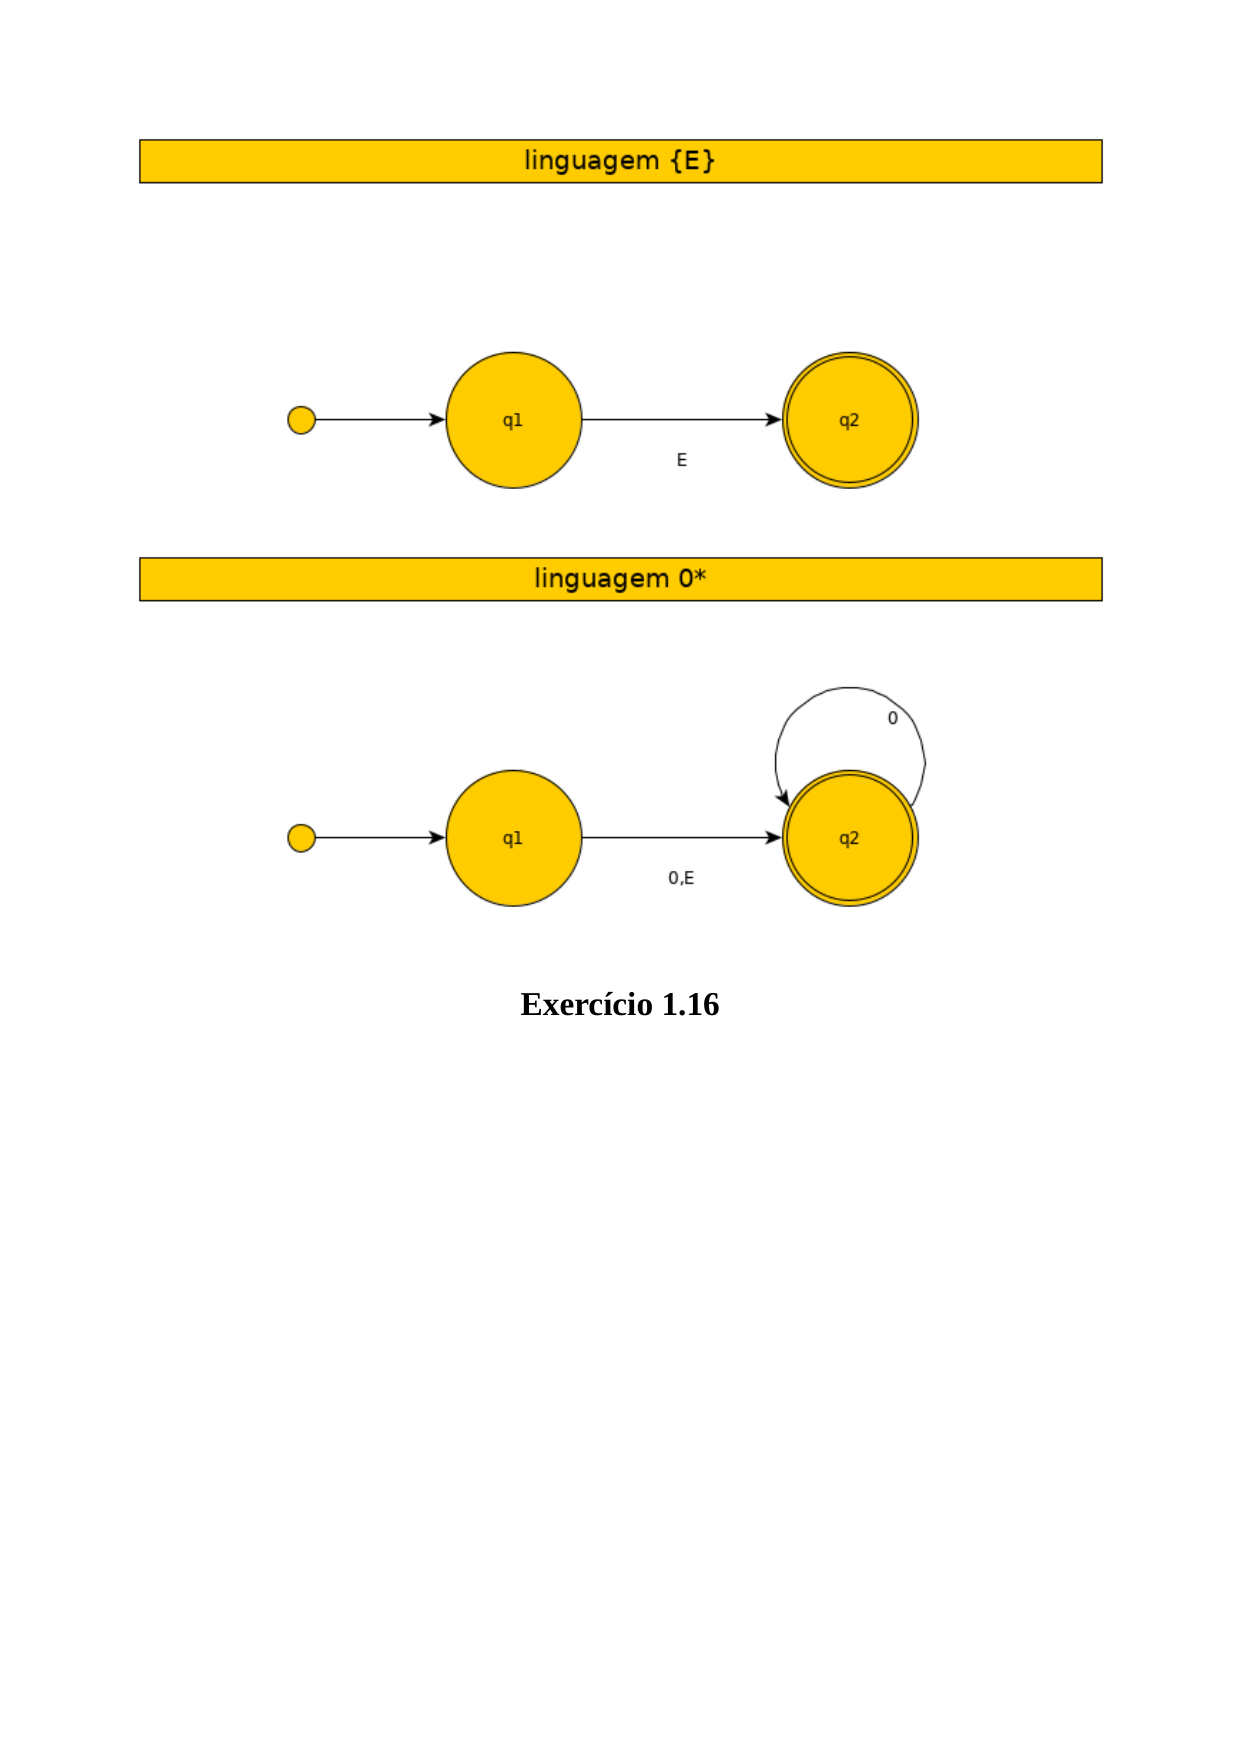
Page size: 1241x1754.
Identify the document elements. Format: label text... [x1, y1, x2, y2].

picture [118, 118, 1123, 509]
text Exercício 1.16 [118, 984, 1122, 1023]
picture [118, 537, 1123, 927]
